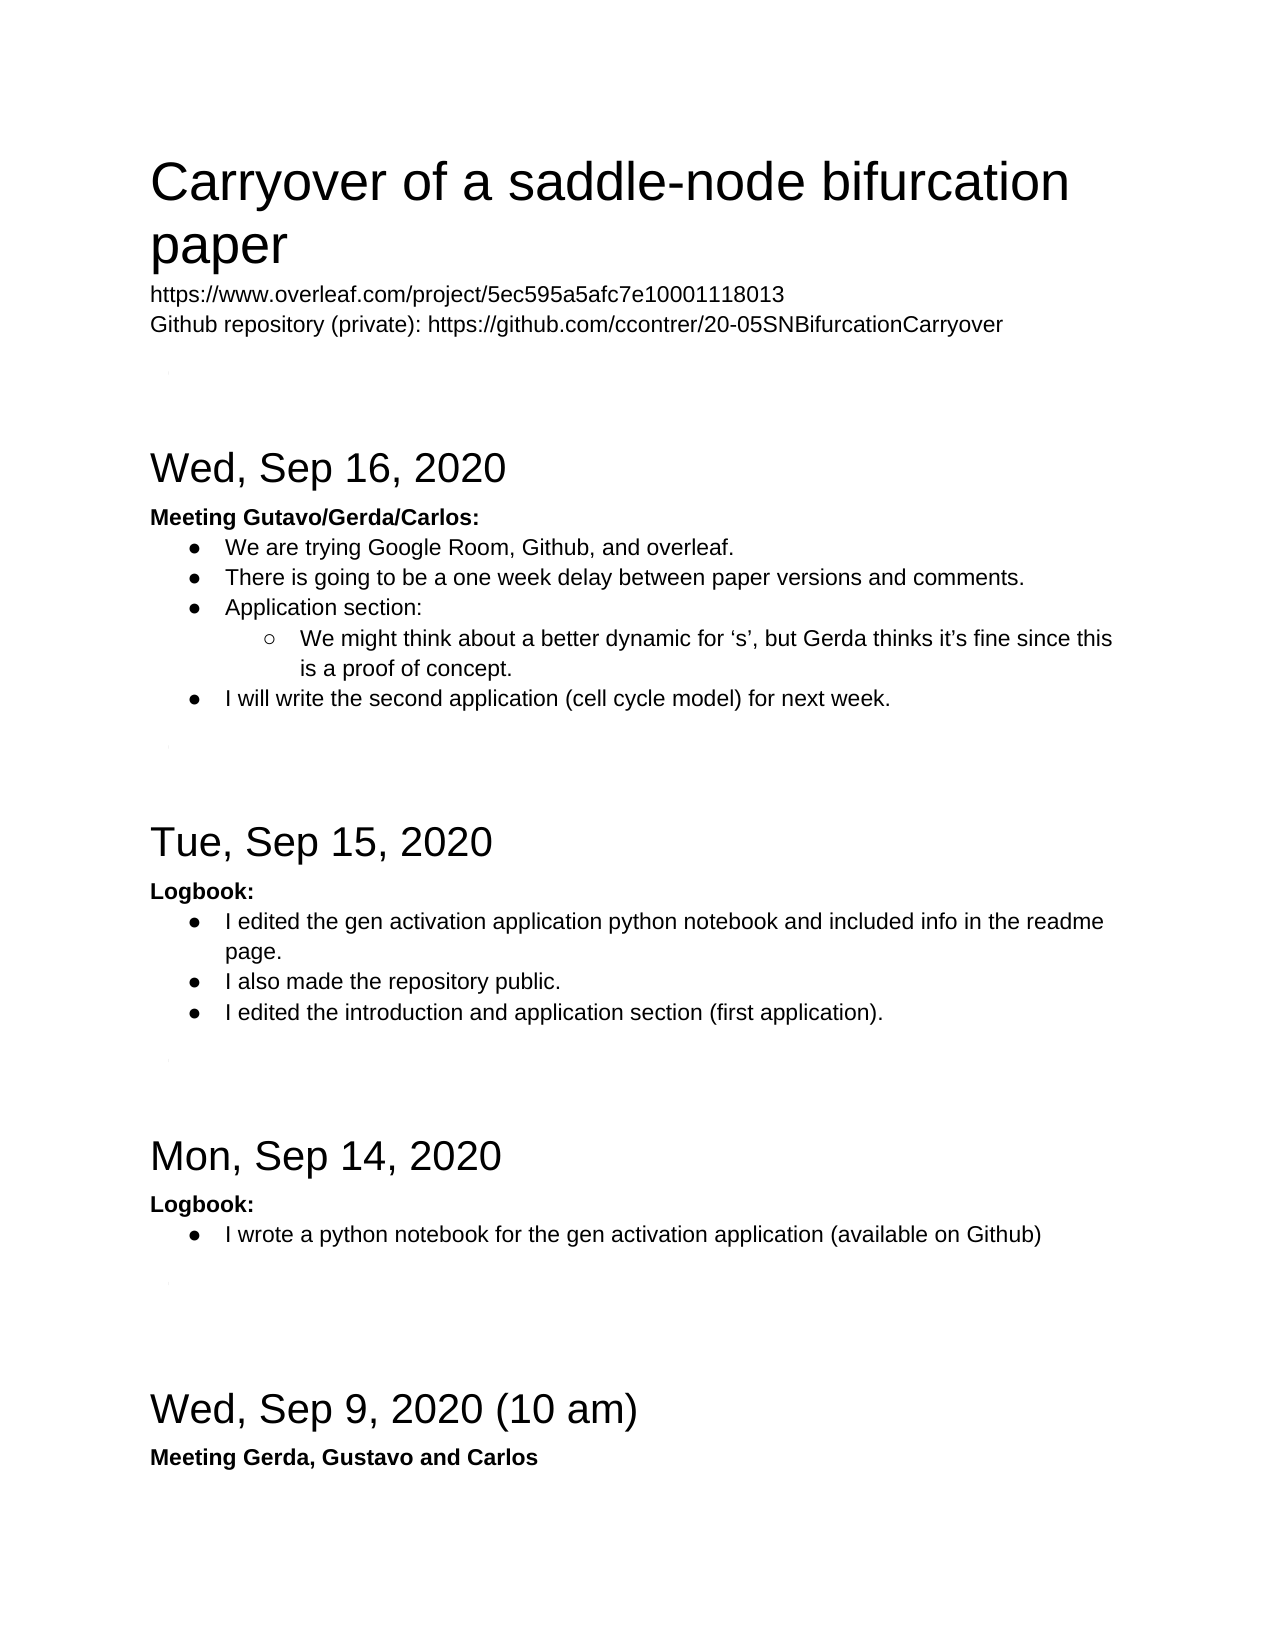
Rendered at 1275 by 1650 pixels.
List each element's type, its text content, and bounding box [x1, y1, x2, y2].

list Application section: [187, 594, 1125, 621]
text Meeting Gutavo/Gerda/Carlos: [150, 504, 1125, 530]
list I also made the repository public. [187, 968, 1125, 995]
text Github repository (private): https://github.com/ccontrer/20-05SNBifurcationCarryover [150, 311, 1125, 337]
subtitle Wed, Sep 16, 2020 [150, 443, 1125, 491]
subtitle Tue, Sep 15, 2020 [150, 817, 1125, 865]
list I will write the second application (cell cycle model) for next week. [187, 685, 1125, 711]
list I edited the introduction and application section (first application). [187, 998, 1125, 1025]
list We are trying Google Room, Github, and overleaf. [187, 534, 1125, 560]
title Carryover of a saddle-node bifurcation paper [150, 150, 1125, 274]
subtitle Wed, Sep 9, 2020 (10 am) [150, 1384, 1125, 1432]
list I wrote a python notebook for the gen activation application (available on Github) [187, 1221, 1125, 1248]
subtitle Mon, Sep 14, 2020 [150, 1131, 1125, 1179]
list We might think about a better dynamic for ‘s’, but Gerda thinks it’s fine since this is a proof of concept. [262, 624, 1125, 681]
text https://www.overleaf.com/project/5ec595a5afc7e10001118013 [150, 281, 1125, 307]
text Logbook: [150, 1191, 1125, 1218]
list There is going to be a one week delay between paper versions and comments. [187, 564, 1125, 591]
text Meeting Gerda, Gustavo and Carlos [150, 1444, 1125, 1471]
text Logbook: [150, 878, 1125, 904]
list I edited the gen activation application python notebook and included info in the readme page. [187, 908, 1125, 964]
